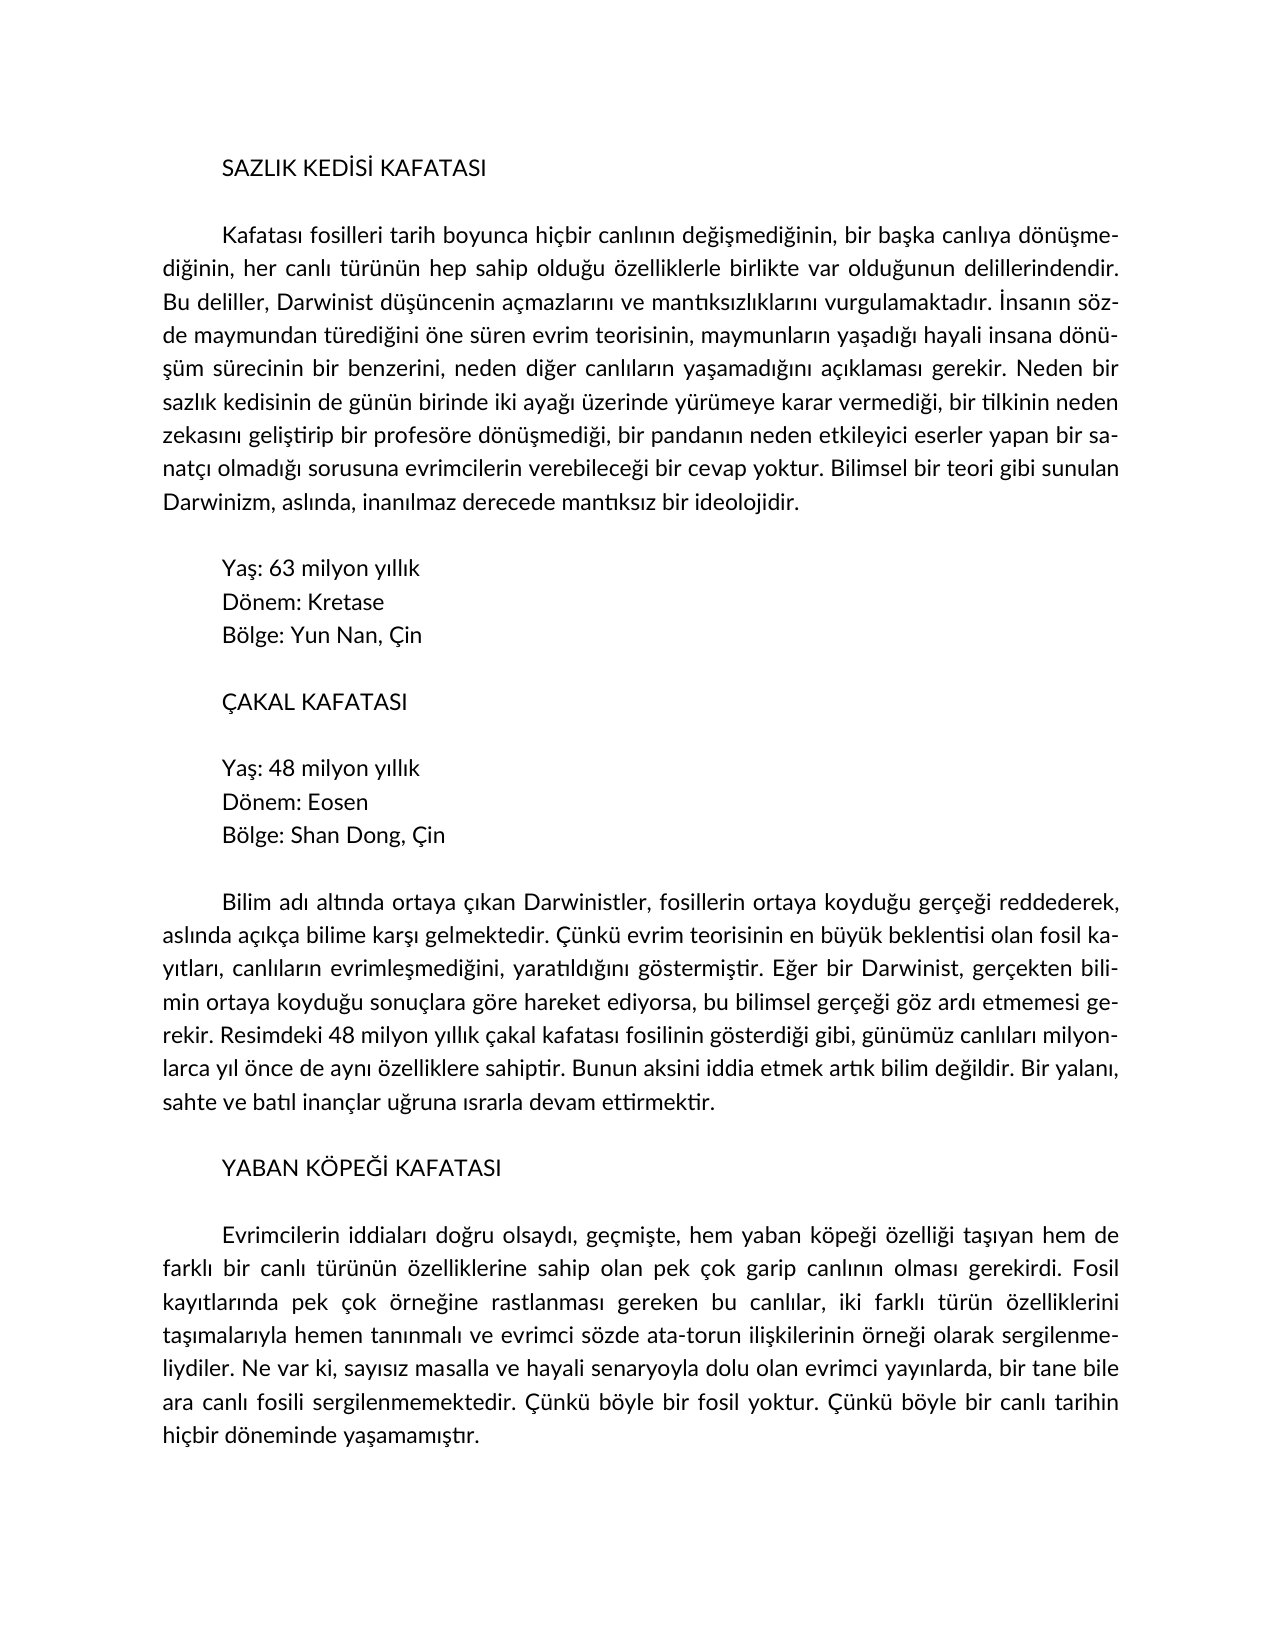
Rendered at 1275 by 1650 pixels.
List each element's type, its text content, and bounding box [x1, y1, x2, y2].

text Dö­nem: Kre­ta­se [162, 583, 1119, 617]
text Bi­lim adı al­tın­da or­ta­ya çı­kan Dar­wi­nist­ler, fo­sil­le­rin or­ta­ya koy­du­ğu ger­çe­ği red­de­de­rek, as­lın­da açık­ça bi­li­me kar­şı gel­mek­te­dir. Çün­kü ev­rim te­ori­si­nin en bü­yük bek­len­ti­si olan fo­sil ka­yıt­la­rı, can­lı­la­rın ev­rim­leş­me­di­ği­ni, ya­ra­tıl­dı­ğı­nı gös­ter­miş­tir. Eğer bir Dar­wi­nist, ger­çek­ten bi­li­min or­ta­ya koy­du­ğu so­nuç­la­ra gö­re ha­re­ket edi­yor­sa, bu bi­lim­sel ger­çe­ği göz ar­dı et­me­me­si ge­re­kir. Re­sim­de­ki 48 mil­yon yıl­lık ça­kal ka­fa­ta­sı fo­si­li­nin gös­ter­di­ği gi­bi, gü­nü­müz can­lı­la­rı mil­yon­lar­ca yıl ön­ce de ay­nı özel­lik­le­re sa­hip­tir. Bu­nun ak­si­ni id­di­a et­mek ar­tık bi­lim de­ğil­dir. Bir ya­la­nı, sah­te ve ba­tıl inanç­lar uğ­ru­na ıs­rar­la de­vam et­tir­mek­tir. [162, 883, 1119, 1117]
text Dö­nem: Eo­sen [162, 783, 1119, 817]
text Yaş: 63 mil­yon yıl­lık [162, 550, 1119, 583]
text ÇA­KAL KA­FA­TA­SI [162, 683, 1119, 717]
text Böl­ge: Yun Nan, Çin [162, 617, 1119, 650]
text YA­BAN KÖ­PE­Ğİ KA­FA­TA­SI [162, 1150, 1119, 1183]
text SAZ­LIK KE­Dİ­Sİ KA­FA­TA­SI [162, 150, 1119, 183]
text Ev­rim­ci­le­rin id­dia­ları doğ­ru ol­saydı, geç­miş­te, hem ya­ban kö­pe­ği özel­li­ği taşıyan hem de farklı bir canlı tü­rü­nün özel­lik­le­ri­ne sa­hip olan pek çok ga­rip canlının ol­ması ge­re­kir­di. Fo­sil kayıtlarında pek çok ör­ne­ği­ne rast­lan­ması ge­re­ken bu canlılar, iki farklı tü­rün özel­lik­le­ri­ni taşıma­larıyla he­men tanınmalı ve ev­rim­ci söz­de ata-to­run iliş­ki­le­ri­nin ör­ne­ği ola­rak ser­gi­len­me­liy­di­ler. Ne var ki, sayısız ma­sal­la ve ha­ya­li se­nar­yoy­la do­lu olan ev­rim­ci yayınlar­da, bir ta­ne bi­le ara canlı fo­si­li ser­gi­len­me­mek­te­dir. Çün­kü böy­le bir fo­sil yok­tur. Çün­kü böy­le bir canlı ta­ri­hin hiç­bir dö­ne­min­de ya­şa­mamıştır. [162, 1217, 1119, 1450]
text Yaş: 48 mil­yon yıl­lık [162, 750, 1119, 783]
text Böl­ge: Shan Dong, Çin [162, 817, 1119, 850]
text Ka­fa­ta­sı fo­sil­le­ri ta­rih bo­yun­ca hiç­bir can­lı­nın de­ğiş­me­di­ği­nin, bir baş­ka can­lı­ya dö­nüş­me­di­ği­nin, her can­lı tü­rü­nün hep sa­hip ol­du­ğu özel­lik­ler­le bir­lik­te var ol­du­ğu­nun de­lil­le­rin­den­dir. Bu de­lil­ler, Dar­wi­nist dü­şün­ce­nin aç­maz­la­rı­nı ve man­tık­sız­lık­la­rı­nı vur­gu­la­mak­ta­dır. İn­sa­nın söz­de may­mun­dan tü­re­di­ği­ni öne sü­ren ev­rim te­ori­si­nin, may­mun­la­rın ya­şa­dı­ğı ha­ya­li in­sa­na dö­nü­şüm sü­re­ci­nin bir ben­ze­ri­ni, ne­den di­ğer can­lı­la­rın ya­şa­ma­dı­ğı­nı açık­la­ma­sı ge­re­kir. Ne­den bir saz­lık ke­di­si­nin de gü­nün bi­rin­de iki aya­ğı üze­rin­de yü­rü­me­ye ka­rar ver­me­di­ği, bir til­ki­nin ne­den ze­ka­sı­nı ge­liş­ti­rip bir pro­fe­sö­re dö­nüş­me­di­ği, bir pan­da­nın ne­den et­ki­le­yi­ci eser­ler ya­pan bir sa­nat­çı ol­ma­dı­ğı so­ru­su­na ev­rim­ci­le­rin ve­re­bi­le­ce­ği bir ce­vap yok­tur. Bi­lim­sel bir teo­ri gi­bi su­nu­lan Dar­wi­nizm, as­lın­da, ina­nıl­maz de­re­ce­de man­tık­sız bir ide­olo­ji­dir. [162, 217, 1119, 517]
